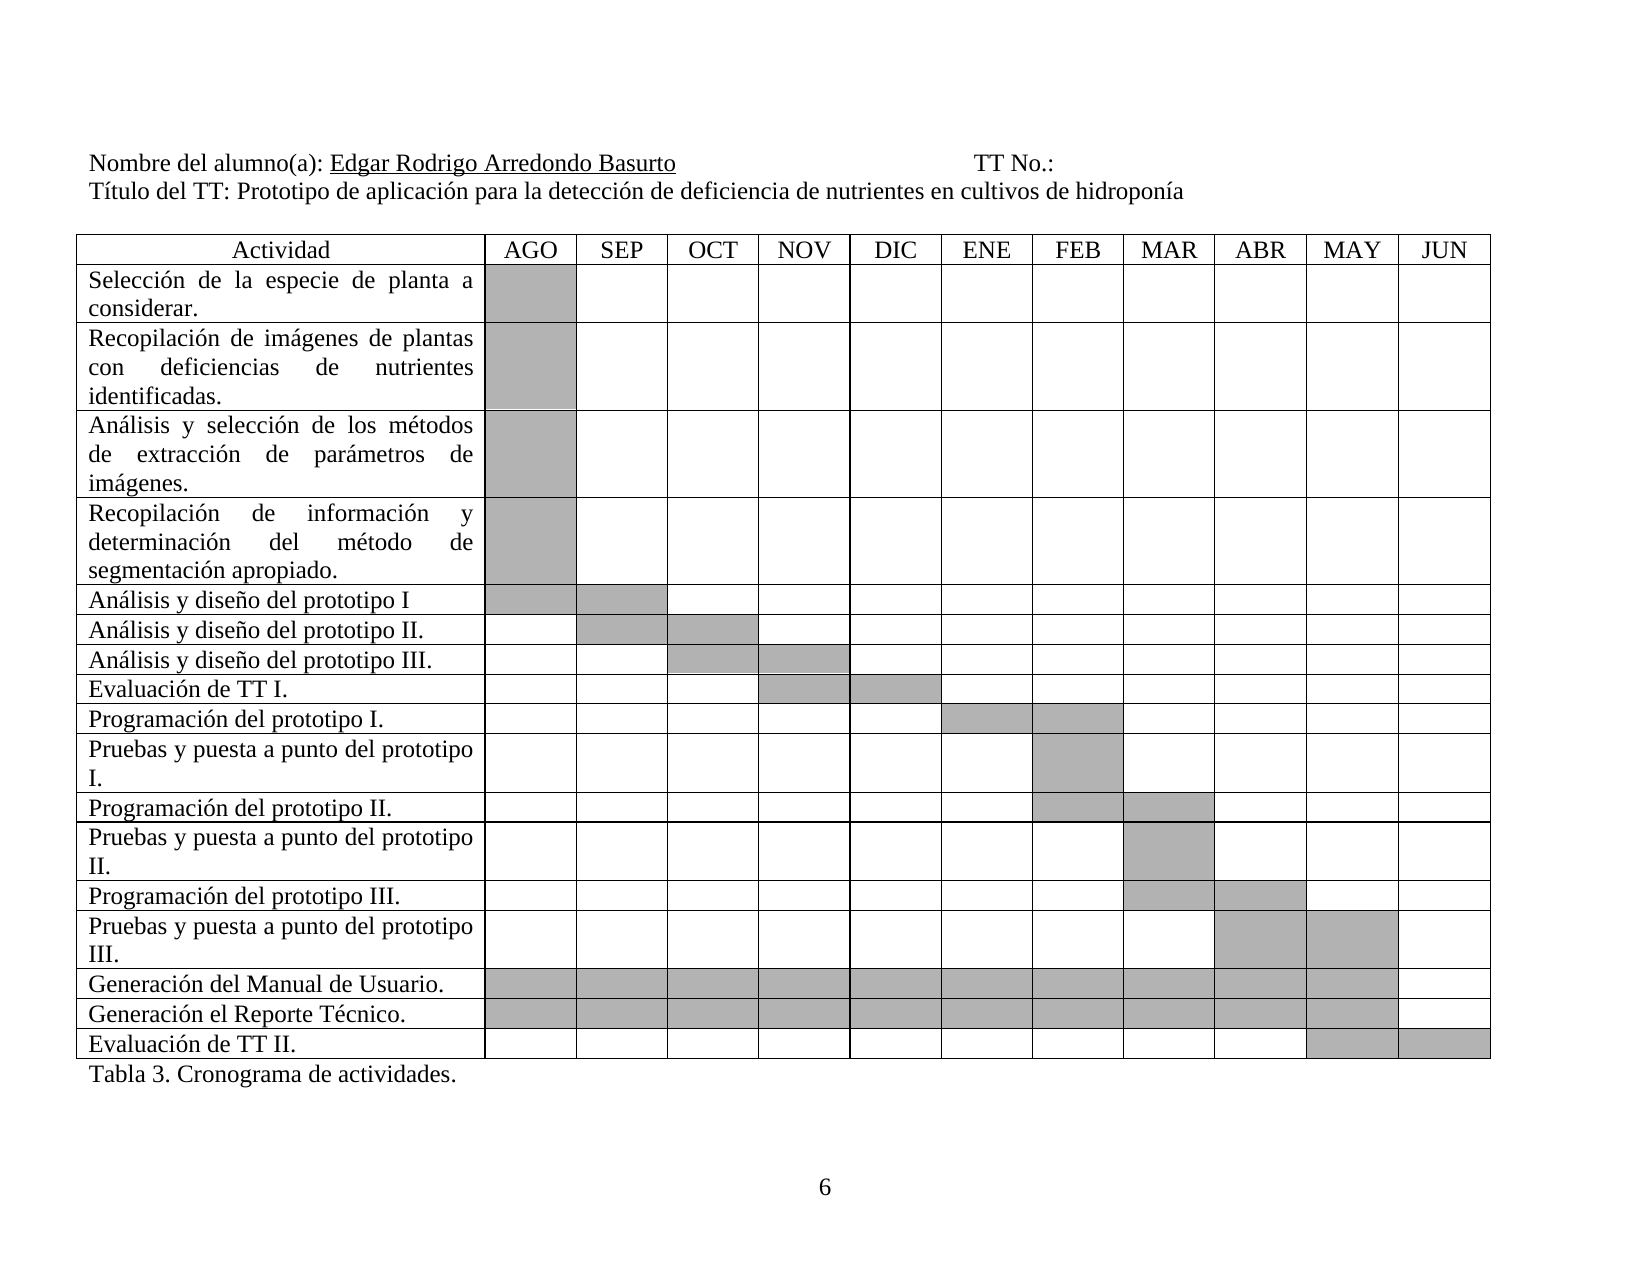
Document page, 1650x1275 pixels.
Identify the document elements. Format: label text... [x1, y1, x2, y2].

table_cell [1307, 323, 1398, 409]
table_cell [1033, 675, 1123, 703]
table_cell [1215, 911, 1306, 968]
table_cell [942, 675, 1032, 703]
table_cell [668, 645, 758, 673]
table_cell [1307, 265, 1398, 322]
table_header ABR [1215, 235, 1306, 264]
table_cell [1399, 265, 1490, 322]
table_cell [851, 734, 941, 792]
table_cell [486, 498, 576, 584]
table_cell [577, 704, 667, 733]
table_cell [1033, 734, 1123, 792]
table_cell [1124, 498, 1214, 584]
table_cell [851, 911, 941, 968]
table_cell [1307, 585, 1398, 614]
table_cell [1215, 704, 1306, 733]
table_cell [851, 675, 941, 703]
table_cell [1033, 704, 1123, 733]
table_cell [1215, 793, 1306, 821]
table_header DIC [851, 235, 941, 264]
table_cell [759, 734, 849, 792]
table_cell [668, 411, 758, 497]
table_cell [668, 585, 758, 614]
table_cell [1033, 411, 1123, 497]
table_cell Análisis y diseño del prototipo II. [77, 615, 484, 644]
table_cell [486, 615, 576, 644]
table_cell [1033, 585, 1123, 614]
table_cell [759, 1029, 849, 1058]
table_cell [851, 265, 941, 322]
table_cell [1399, 969, 1490, 998]
table_cell Evaluación de TT II. [77, 1029, 484, 1058]
table_cell [1307, 969, 1398, 998]
table_cell [1124, 793, 1214, 821]
table_cell [1033, 645, 1123, 673]
table_cell [759, 411, 849, 497]
table_cell [486, 704, 576, 733]
table_cell [1215, 823, 1306, 880]
table_cell [668, 999, 758, 1028]
table_cell [1307, 704, 1398, 733]
table_cell [577, 585, 667, 614]
table_cell [668, 911, 758, 968]
text Título del TT: Prototipo de aplicación para la detección de deficiencia de nutrientes en cultivos de hidroponía [89, 176, 1561, 205]
table_cell [1399, 881, 1490, 910]
table_cell [577, 265, 667, 322]
table_cell [1033, 1029, 1123, 1058]
table_cell [942, 645, 1032, 673]
table_cell [759, 585, 849, 614]
table_cell Generación del Manual de Usuario. [77, 969, 484, 998]
table_cell [1399, 411, 1490, 497]
table_cell [1124, 411, 1214, 497]
table_cell [851, 999, 941, 1028]
table_cell [486, 585, 576, 614]
table_cell Evaluación de TT I. [77, 675, 484, 703]
table_cell [1307, 823, 1398, 880]
table_cell [1124, 969, 1214, 998]
table_cell [1215, 498, 1306, 584]
table_cell [851, 793, 941, 821]
table_cell [486, 911, 576, 968]
table_cell Análisis y diseño del prototipo III. [77, 645, 484, 673]
table_cell [1124, 704, 1214, 733]
table_cell [1307, 999, 1398, 1028]
table_cell [577, 911, 667, 968]
table_header SEP [577, 235, 667, 264]
table_header ENE [942, 235, 1032, 264]
table_cell Programación del prototipo III. [77, 881, 484, 910]
table_cell [486, 265, 576, 322]
table_cell [486, 793, 576, 821]
table_cell [577, 999, 667, 1028]
table_cell [942, 1029, 1032, 1058]
table_cell [1124, 823, 1214, 880]
table_cell [851, 645, 941, 673]
table_cell [851, 881, 941, 910]
table_cell [1399, 498, 1490, 584]
table_cell [577, 411, 667, 497]
table_cell [851, 969, 941, 998]
table_cell [759, 823, 849, 880]
table_cell [1307, 411, 1398, 497]
table_cell [1215, 411, 1306, 497]
table_cell [1215, 999, 1306, 1028]
table_cell [668, 704, 758, 733]
table_cell [1399, 911, 1490, 968]
table_cell [486, 999, 576, 1028]
table_cell [851, 585, 941, 614]
table_cell [486, 645, 576, 673]
table_cell [1033, 911, 1123, 968]
table_cell [1215, 734, 1306, 792]
table_cell [942, 881, 1032, 910]
table_cell [1215, 585, 1306, 614]
table_cell [486, 323, 576, 409]
table_cell [486, 1029, 576, 1058]
table_cell [1399, 645, 1490, 673]
table_cell [942, 823, 1032, 880]
table_cell [1399, 323, 1490, 409]
table_cell [1307, 793, 1398, 821]
table_cell Pruebas y puesta a punto del prototipo I. [77, 734, 484, 792]
table_cell [1033, 823, 1123, 880]
table_cell [577, 1029, 667, 1058]
table_header OCT [668, 235, 758, 264]
table_cell [1124, 265, 1214, 322]
table_cell Selección de la especie de planta a considerar. [77, 265, 484, 322]
table_cell [668, 323, 758, 409]
table_header Actividad [77, 235, 484, 264]
table_cell [759, 999, 849, 1028]
table_cell [851, 1029, 941, 1058]
table_cell [1124, 323, 1214, 409]
table_cell Programación del prototipo I. [77, 704, 484, 733]
table_cell [942, 999, 1032, 1028]
text Tabla 3. Cronograma de actividades. [89, 1059, 1561, 1087]
table_cell [1215, 969, 1306, 998]
table_cell [1399, 1029, 1490, 1058]
table_cell [577, 793, 667, 821]
table_cell [759, 704, 849, 733]
table_header AGO [486, 235, 576, 264]
table_cell [1215, 881, 1306, 910]
table_cell [1307, 911, 1398, 968]
table_cell [1307, 734, 1398, 792]
table_cell [942, 323, 1032, 409]
table_cell [942, 498, 1032, 584]
table_cell Análisis y selección de los métodos de extracción de parámetros de imágenes. [77, 411, 484, 497]
table_cell [1033, 265, 1123, 322]
table_cell [759, 265, 849, 322]
table_cell [577, 881, 667, 910]
table_cell [1033, 969, 1123, 998]
table_cell [759, 615, 849, 644]
table_cell [1124, 585, 1214, 614]
table_cell [1124, 734, 1214, 792]
table_cell [577, 675, 667, 703]
table_cell [668, 675, 758, 703]
table_cell [942, 911, 1032, 968]
table_cell [1399, 793, 1490, 821]
table_cell [1033, 793, 1123, 821]
table_header NOV [759, 235, 849, 264]
table_cell [486, 969, 576, 998]
table_cell [577, 323, 667, 409]
table_cell [1399, 704, 1490, 733]
table_cell [1215, 645, 1306, 673]
table_cell [668, 969, 758, 998]
table_cell [668, 1029, 758, 1058]
table_cell [942, 704, 1032, 733]
table_cell [1215, 1029, 1306, 1058]
table_cell [577, 969, 667, 998]
table_cell [759, 498, 849, 584]
table_cell Pruebas y puesta a punto del prototipo III. [77, 911, 484, 968]
table_cell [759, 911, 849, 968]
table_cell [668, 265, 758, 322]
table_cell [1124, 1029, 1214, 1058]
table_header MAY [1307, 235, 1398, 264]
table_cell [1399, 675, 1490, 703]
text Nombre del alumno(a): Edgar Rodrigo Arredondo Basurto TT No.: [89, 148, 1561, 176]
table_cell [942, 411, 1032, 497]
table_cell [1399, 999, 1490, 1028]
table_cell [759, 793, 849, 821]
table_cell [851, 411, 941, 497]
table_cell [1215, 675, 1306, 703]
table_cell [1215, 265, 1306, 322]
table_cell [1124, 881, 1214, 910]
table_cell [486, 881, 576, 910]
table_cell Generación el Reporte Técnico. [77, 999, 484, 1028]
table_cell [942, 615, 1032, 644]
table_cell [851, 704, 941, 733]
table_cell [486, 675, 576, 703]
table_cell [942, 734, 1032, 792]
table_cell [1124, 645, 1214, 673]
table_cell [851, 823, 941, 880]
table_cell [1307, 615, 1398, 644]
table_cell [1399, 823, 1490, 880]
table_cell Recopilación de información y determinación del método de segmentación apropiado. [77, 498, 484, 584]
table_cell [668, 793, 758, 821]
table_cell [577, 498, 667, 584]
table_cell [1033, 615, 1123, 644]
table_cell [1124, 911, 1214, 968]
table_cell [759, 323, 849, 409]
table_cell [1307, 1029, 1398, 1058]
table_cell [1307, 645, 1398, 673]
table_cell [1033, 498, 1123, 584]
table_cell [851, 323, 941, 409]
table_cell [1307, 881, 1398, 910]
table_cell [668, 498, 758, 584]
table_cell [1307, 498, 1398, 584]
table_cell [1307, 675, 1398, 703]
table_cell [1124, 675, 1214, 703]
table_cell [1033, 323, 1123, 409]
table_cell [668, 734, 758, 792]
table_cell Análisis y diseño del prototipo I [77, 585, 484, 614]
table_cell [851, 498, 941, 584]
table_cell [1399, 734, 1490, 792]
table_cell [1124, 615, 1214, 644]
table_cell Programación del prototipo II. [77, 793, 484, 821]
table_cell [1124, 999, 1214, 1028]
table_header FEB [1033, 235, 1123, 264]
table_cell [668, 881, 758, 910]
table_cell [577, 823, 667, 880]
table_cell [759, 881, 849, 910]
table_cell [1399, 585, 1490, 614]
table_cell [1033, 999, 1123, 1028]
table_cell [577, 645, 667, 673]
table_cell [668, 615, 758, 644]
table_cell [1215, 615, 1306, 644]
table_cell [851, 615, 941, 644]
table_header JUN [1399, 235, 1490, 264]
table_header MAR [1124, 235, 1214, 264]
table_cell [577, 734, 667, 792]
table_cell [486, 734, 576, 792]
table_cell [942, 793, 1032, 821]
table_cell Recopilación de imágenes de plantas con deficiencias de nutrientes identificadas. [77, 323, 484, 409]
table_cell [942, 265, 1032, 322]
table_cell [668, 823, 758, 880]
table_cell [1399, 615, 1490, 644]
table_cell [577, 615, 667, 644]
table_cell [486, 823, 576, 880]
table_cell [759, 675, 849, 703]
table_cell [486, 411, 576, 497]
table_cell [759, 645, 849, 673]
table_cell [1215, 323, 1306, 409]
table_cell Pruebas y puesta a punto del prototipo II. [77, 823, 484, 880]
table_cell [1033, 881, 1123, 910]
table_cell [759, 969, 849, 998]
table_cell [942, 969, 1032, 998]
table_cell [942, 585, 1032, 614]
